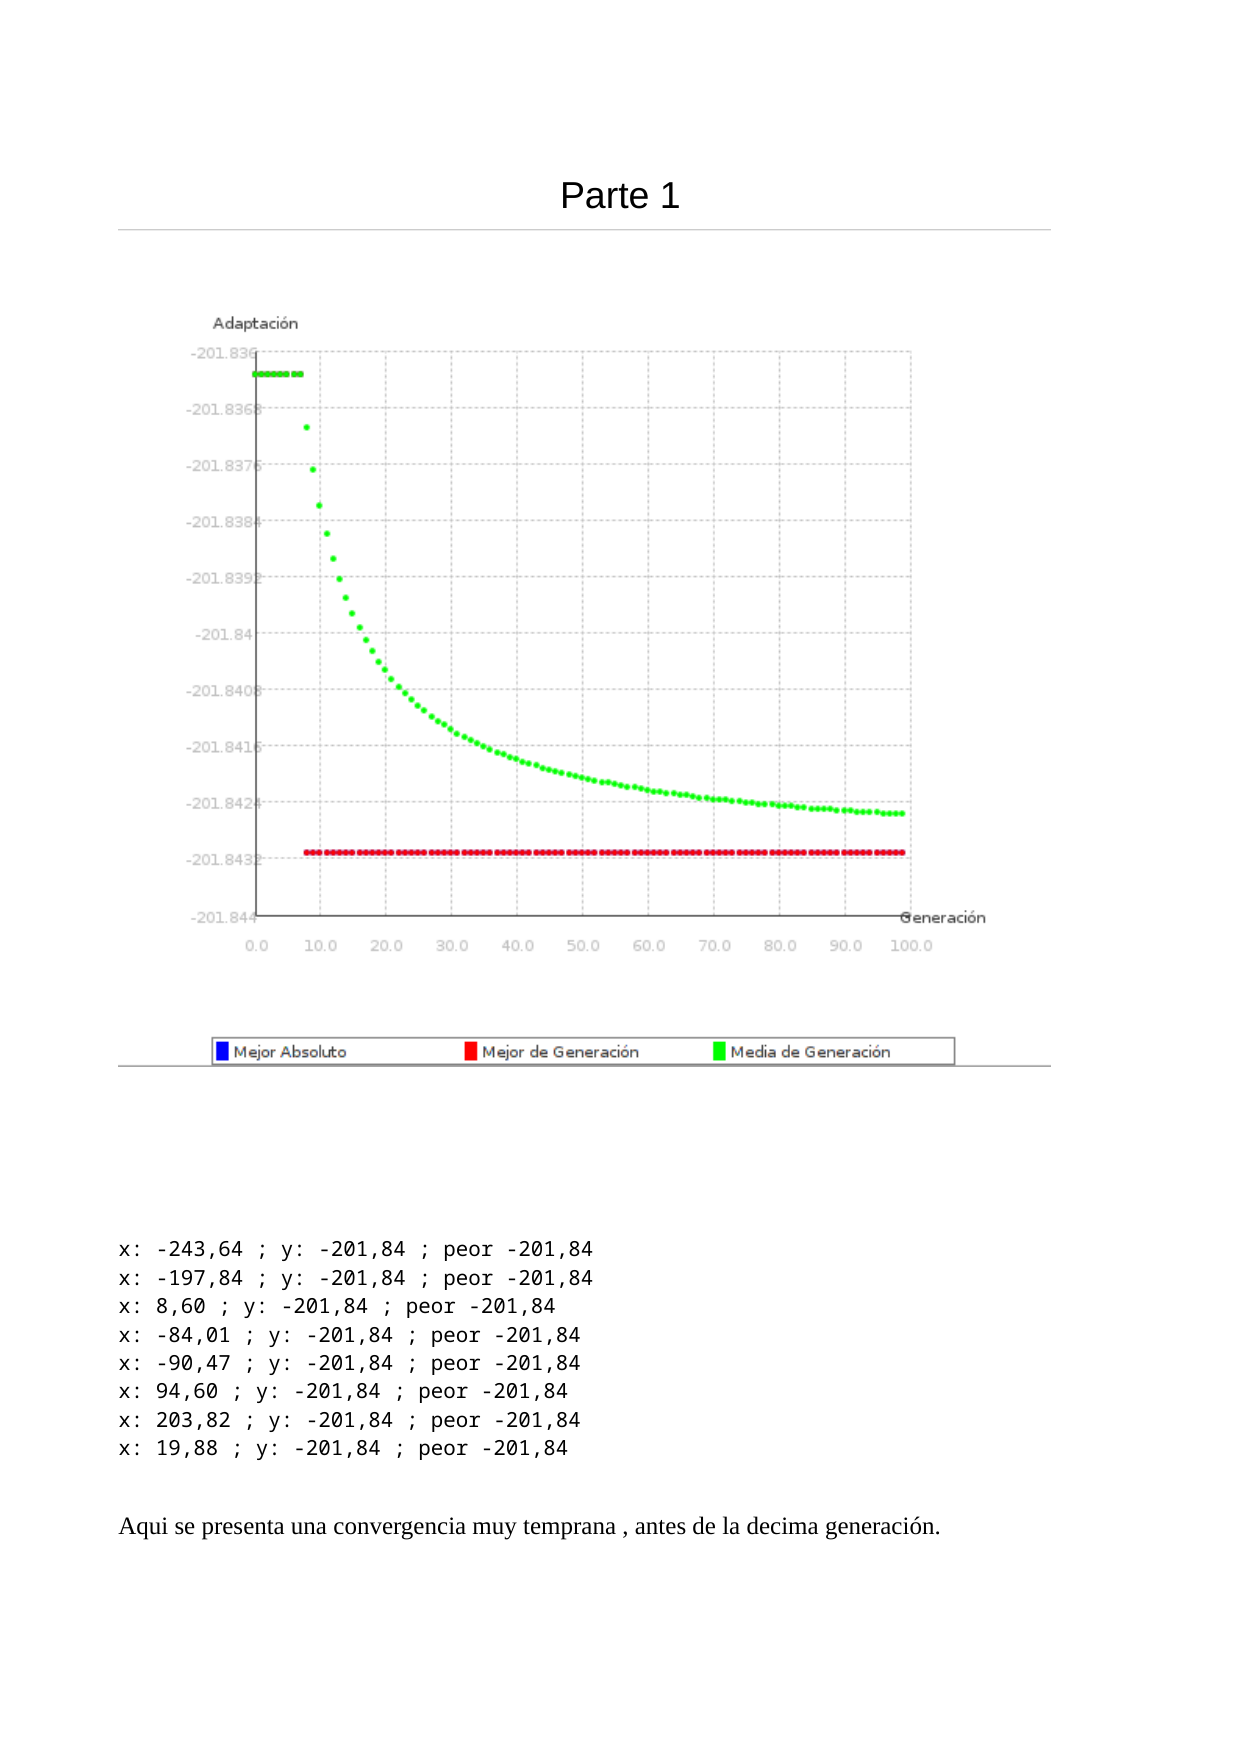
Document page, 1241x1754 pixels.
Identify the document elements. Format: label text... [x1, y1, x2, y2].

text x: -243,64 ; y: -201,84 ; peor -201,84 [118, 1234, 1122, 1263]
text x: -197,84 ; y: -201,84 ; peor -201,84 [118, 1263, 1122, 1291]
text x: -90,47 ; y: -201,84 ; peor -201,84 [118, 1348, 1122, 1377]
text x: 8,60 ; y: -201,84 ; peor -201,84 [118, 1291, 1122, 1320]
subtitle Parte 1 [118, 174, 1122, 217]
text x: 94,60 ; y: -201,84 ; peor -201,84 [118, 1377, 1122, 1405]
picture [118, 229, 1051, 1067]
text x: -84,01 ; y: -201,84 ; peor -201,84 [118, 1320, 1122, 1348]
text Aqui se presenta una convergencia muy temprana , antes de la decima generación. [118, 1511, 1122, 1540]
text x: 203,82 ; y: -201,84 ; peor -201,84 [118, 1405, 1122, 1433]
text x: 19,88 ; y: -201,84 ; peor -201,84 [118, 1433, 1122, 1462]
